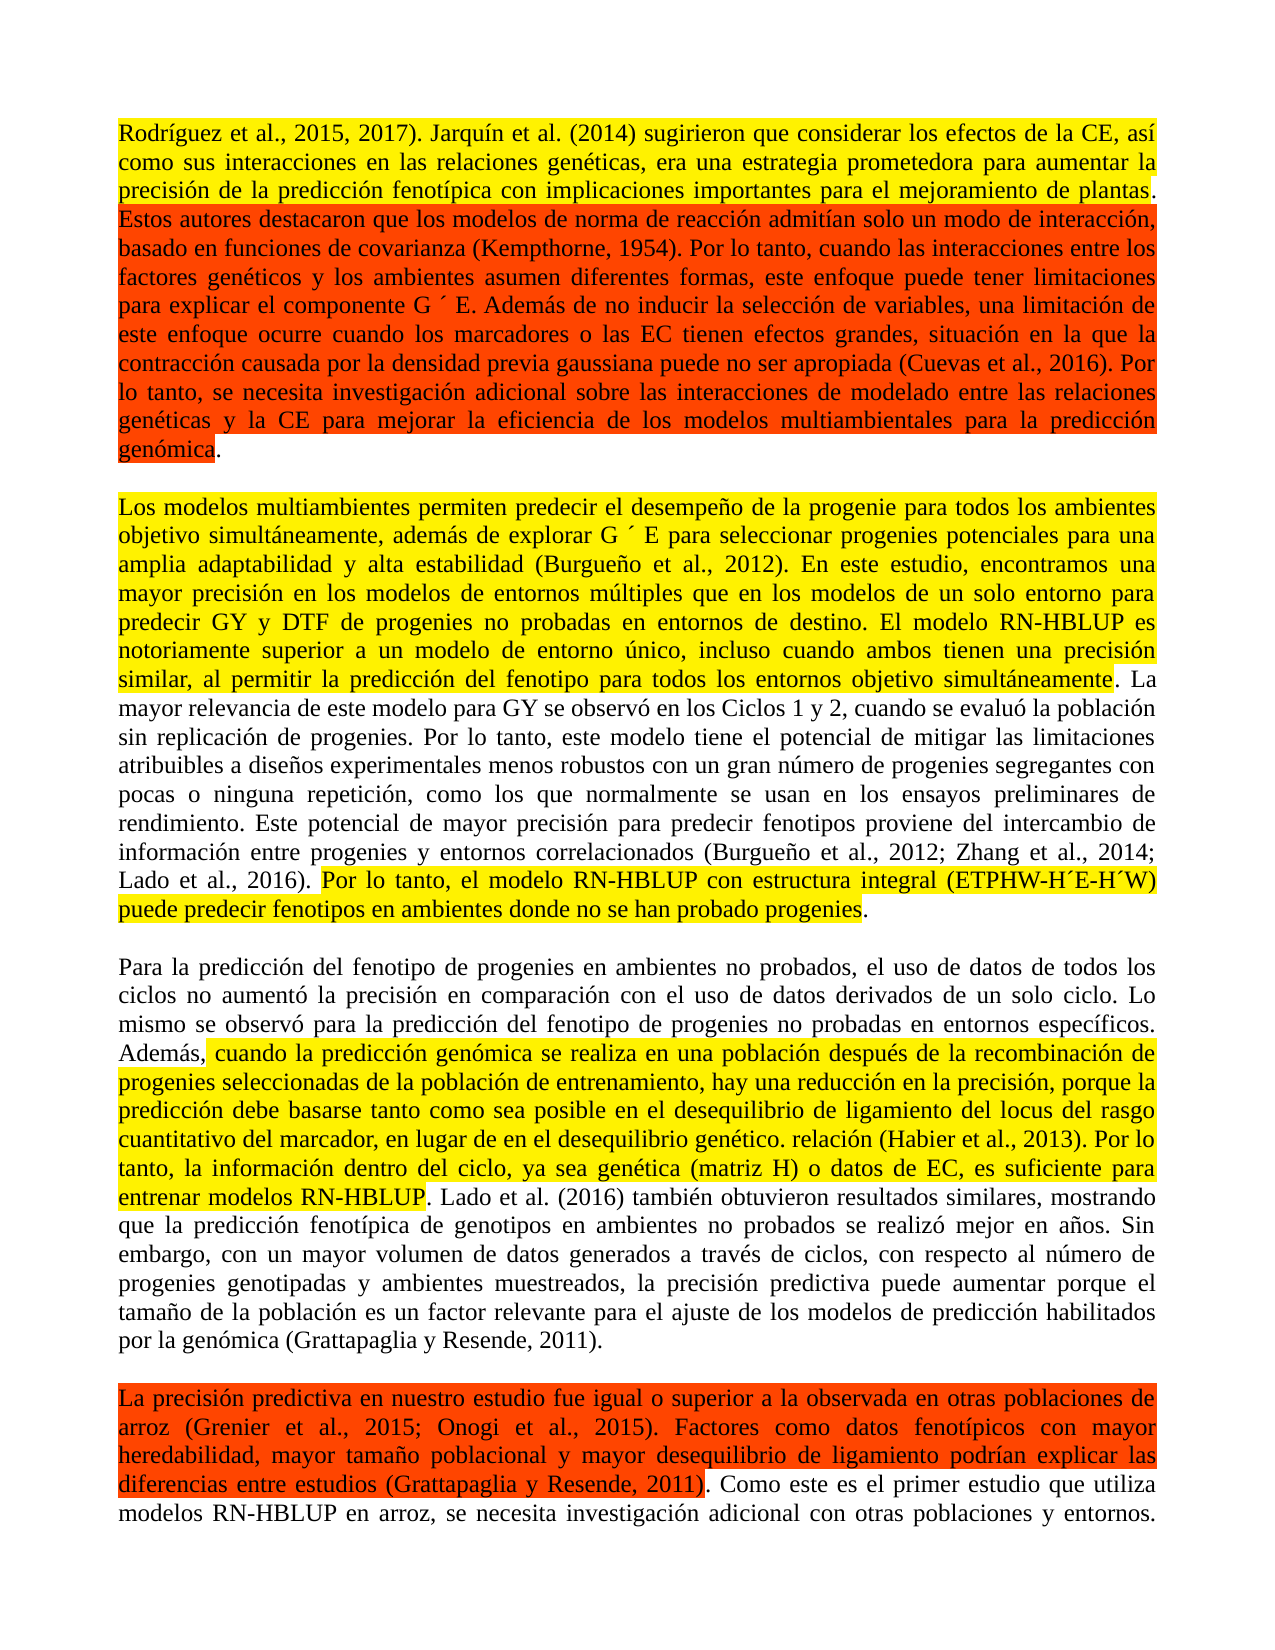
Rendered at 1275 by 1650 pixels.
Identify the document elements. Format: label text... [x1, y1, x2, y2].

text Rodríguez et al., 2015, 2017). Jarquín et al. (2014) sugirieron que considerar los efectos de la CE, así como sus interacciones en las relaciones genéticas, era una estrategia prometedora para aumentar la precisión de la predicción fenotípica con implicaciones importantes para el mejoramiento de plantas. Estos autores destacaron que los modelos de norma de reacción admitían solo un modo de interacción, basado en funciones de covarianza (Kempthorne, 1954). Por lo tanto, cuando las interacciones entre los factores genéticos y los ambientes asumen diferentes formas, este enfoque puede tener limitaciones para explicar el componente G ´ E. Además de no inducir la selección de variables, una limitación de este enfoque ocurre cuando los marcadores o las EC tienen efectos grandes, situación en la que la contracción causada por la densidad previa gaussiana puede no ser apropiada (Cuevas et al., 2016). Por lo tanto, se necesita investigación adicional sobre las interacciones de modelado entre las relaciones genéticas y la CE para mejorar la eficiencia de los modelos multiambientales para la predicción genómica. [118, 118, 1157, 463]
text Para la predicción del fenotipo de progenies en ambientes no probados, el uso de datos de todos los ciclos no aumentó la precisión en comparación con el uso de datos derivados de un solo ciclo. Lo mismo se observó para la predicción del fenotipo de progenies no probadas en entornos específicos. Además, cuando la predicción genómica se realiza en una población después de la recombinación de progenies seleccionadas de la población de entrenamiento, hay una reducción en la precisión, porque la predicción debe basarse tanto como sea posible en el desequilibrio de ligamiento del locus del rasgo cuantitativo del marcador, en lugar de en el desequilibrio genético. relación (Habier et al., 2013). Por lo tanto, la información dentro del ciclo, ya sea genética (matriz H) o datos de EC, es suficiente para entrenar modelos RN-HBLUP. Lado et al. (2016) también obtuvieron resultados similares, mostrando que la predicción fenotípica de genotipos en ambientes no probados se realizó mejor en años. Sin embargo, con un mayor volumen de datos generados a través de ciclos, con respecto al número de progenies genotipadas y ambientes muestreados, la precisión predictiva puede aumentar porque el tamaño de la población es un factor relevante para el ajuste de los modelos de predicción habilitados por la genómica (Grattapaglia y Resende, 2011). [118, 952, 1157, 1354]
text Los modelos multiambientes permiten predecir el desempeño de la progenie para todos los ambientes objetivo simultáneamente, además de explorar G ´ E para seleccionar progenies potenciales para una amplia adaptabilidad y alta estabilidad (Burgueño et al., 2012). En este estudio, encontramos una mayor precisión en los modelos de entornos múltiples que en los modelos de un solo entorno para predecir GY y DTF de progenies no probadas en entornos de destino. El modelo RN-HBLUP es notoriamente superior a un modelo de entorno único, incluso cuando ambos tienen una precisión similar, al permitir la predicción del fenotipo para todos los entornos objetivo simultáneamente. La mayor relevancia de este modelo para GY se observó en los Ciclos 1 y 2, cuando se evaluó la población sin replicación de progenies. Por lo tanto, este modelo tiene el potencial de mitigar las limitaciones atribuibles a diseños experimentales menos robustos con un gran número de progenies segregantes con pocas o ninguna repetición, como los que normalmente se usan en los ensayos preliminares de rendimiento. Este potencial de mayor precisión para predecir fenotipos proviene del intercambio de información entre progenies y entornos correlacionados (Burgueño et al., 2012; Zhang et al., 2014; Lado et al., 2016). Por lo tanto, el modelo RN-HBLUP con estructura integral (ETPHW-H´E-H´W) puede predecir fenotipos en ambientes donde no se han probado progenies. [118, 492, 1157, 923]
text La precisión predictiva en nuestro estudio fue igual o superior a la observada en otras poblaciones de arroz (Grenier et al., 2015; Onogi et al., 2015). Factores como datos fenotípicos con mayor heredabilidad, mayor tamaño poblacional y mayor desequilibrio de ligamiento podrían explicar las diferencias entre estudios (Grattapaglia y Resende, 2011). Como este es el primer estudio que utiliza modelos RN-HBLUP en arroz, se necesita investigación adicional con otras poblaciones y entornos. [118, 1383, 1157, 1527]
